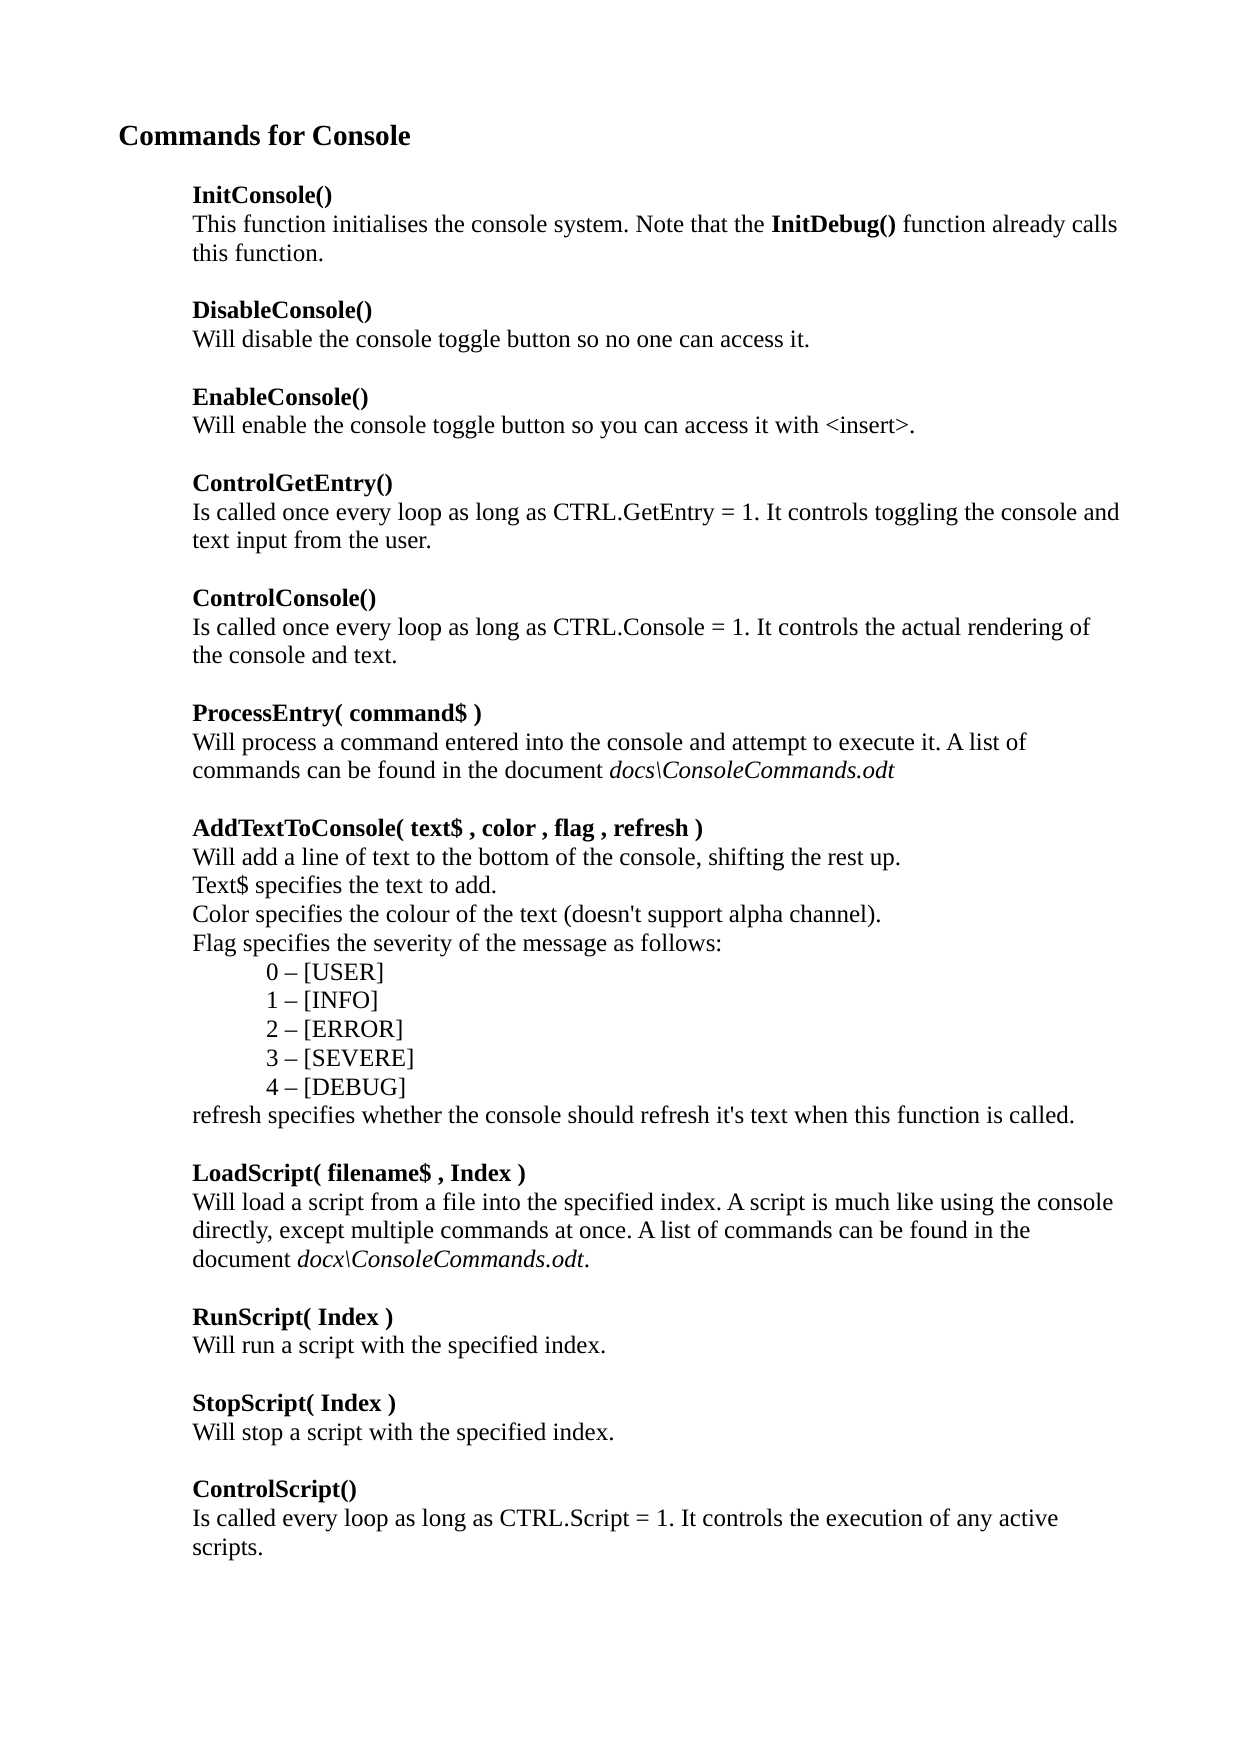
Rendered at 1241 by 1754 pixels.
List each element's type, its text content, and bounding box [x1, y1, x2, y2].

text AddTextToConsole( text$ , color , flag , refresh ) [192, 813, 1122, 842]
text ControlScript() [192, 1474, 1122, 1503]
text Will run a script with the specified index. [192, 1330, 1122, 1359]
text DisableConsole() [192, 295, 1122, 324]
text 2 – [ERROR] [266, 1014, 1122, 1043]
text Will enable the console toggle button so you can access it with <insert>. [192, 410, 1122, 439]
text 4 – [DEBUG] [266, 1072, 1122, 1100]
text Will process a command entered into the console and attempt to execute it. A list of commands can be found in the document docs\ConsoleCommands.odt [192, 727, 1122, 784]
text Will load a script from a file into the specified index. A script is much like using the console directly, except multiple commands at once. A list of commands can be found in the document docx\ConsoleCommands.odt. [192, 1187, 1122, 1273]
text Text$ specifies the text to add. [192, 870, 1122, 899]
text 1 – [INFO] [266, 985, 1122, 1014]
text ControlConsole() [192, 583, 1122, 612]
text Flag specifies the severity of the message as follows: [192, 928, 1122, 957]
text StopScript( Index ) [192, 1388, 1122, 1417]
text ProcessEntry( command$ ) [192, 698, 1122, 727]
text RunScript( Index ) [192, 1302, 1122, 1330]
text Commands for Console [118, 118, 1122, 152]
text Is called every loop as long as CTRL.Script = 1. It controls the execution of any active scripts. [192, 1503, 1122, 1560]
text Will add a line of text to the bottom of the console, shifting the rest up. [192, 842, 1122, 870]
text LoadScript( filename$ , Index ) [192, 1158, 1122, 1187]
text Will stop a script with the specified index. [192, 1417, 1122, 1445]
text ControlGetEntry() [192, 468, 1122, 497]
text Will disable the console toggle button so no one can access it. [192, 324, 1122, 353]
text Color specifies the colour of the text (doesn't support alpha channel). [192, 899, 1122, 928]
text InitConsole() [192, 180, 1122, 209]
text 0 – [USER] [266, 957, 1122, 985]
text Is called once every loop as long as CTRL.Console = 1. It controls the actual rendering of the console and text. [192, 612, 1122, 669]
text 3 – [SEVERE] [266, 1043, 1122, 1072]
text This function initialises the console system. Note that the InitDebug() function already calls this function. [192, 209, 1122, 267]
text refresh specifies whether the console should refresh it's text when this function is called. [192, 1100, 1122, 1129]
text Is called once every loop as long as CTRL.GetEntry = 1. It controls toggling the console and text input from the user. [192, 497, 1122, 554]
text EnableConsole() [192, 382, 1122, 410]
